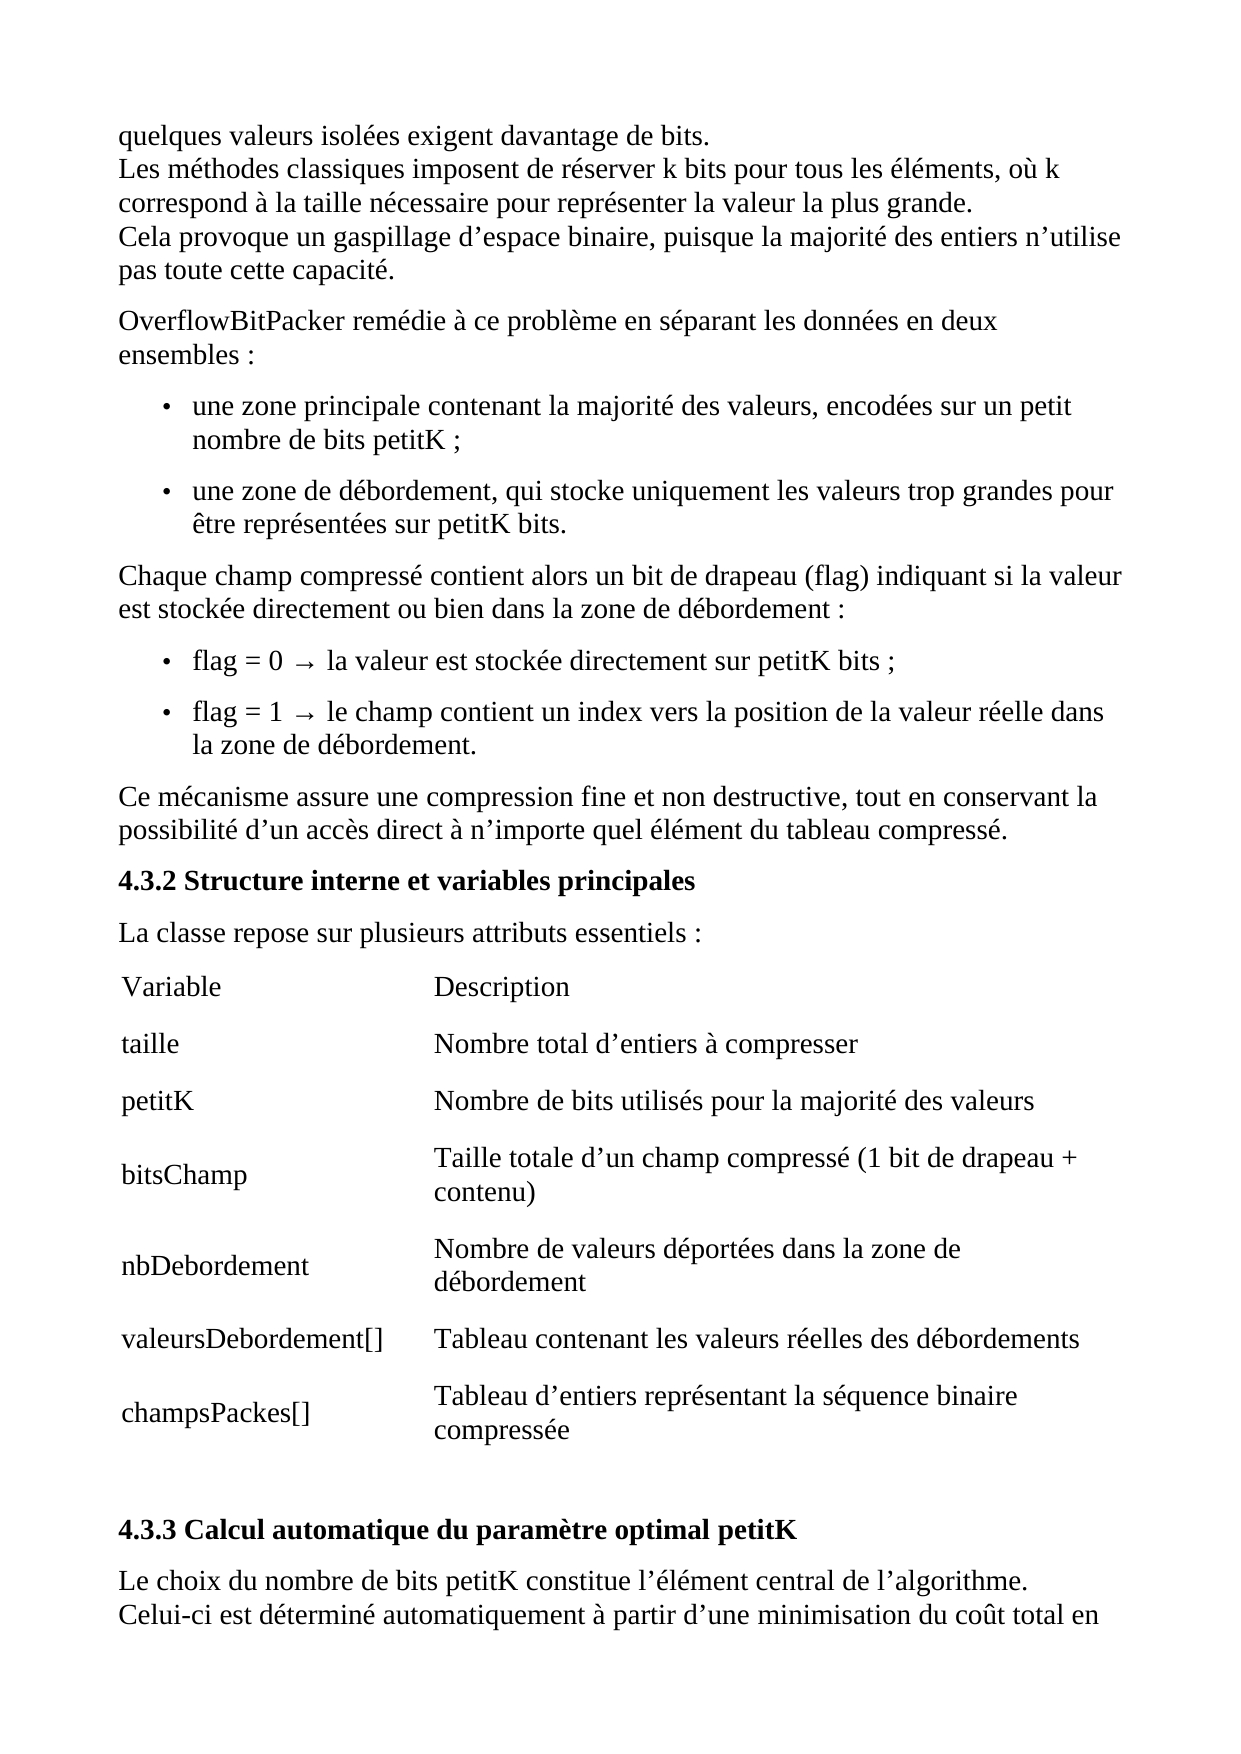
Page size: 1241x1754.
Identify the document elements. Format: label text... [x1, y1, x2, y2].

table_cell bitsChamp [118, 1129, 431, 1219]
text OverflowBitPacker remédie à ce problème en séparant les données en deux ensembles : [118, 303, 1122, 371]
list flag = 0 → la valeur est stockée directement sur petitK bits ; [162, 643, 1122, 676]
subtitle 4.3.2 Structure interne et variables principales [118, 863, 1122, 897]
subtitle 4.3.3 Calcul automatique du paramètre optimal petitK [118, 1512, 1122, 1546]
text Ce mécanisme assure une compression fine et non destructive, tout en conservant la possibilité d’un accès direct à n’importe quel élément du tableau compressé. [118, 779, 1122, 846]
table_header Variable [118, 957, 431, 1014]
table_cell Tableau d’entiers représentant la séquence binaire compressée [431, 1367, 1092, 1457]
table_cell Tableau contenant les valeurs réelles des débordements [431, 1310, 1092, 1367]
text Chaque champ compressé contient alors un bit de drapeau (flag) indiquant si la valeur est stockée directement ou bien dans la zone de débordement : [118, 558, 1122, 625]
table_cell petitK [118, 1071, 431, 1128]
list une zone principale contenant la majorité des valeurs, encodées sur un petit nombre de bits petitK ; [162, 388, 1122, 455]
table_cell champsPackes[] [118, 1367, 431, 1457]
list flag = 1 → le champ contient un index vers la position de la valeur réelle dans la zone de débordement. [162, 694, 1122, 761]
text Le choix du nombre de bits petitK constitue l’élément central de l’algorithme. Celui-ci est déterminé automatiquement à partir d’une minimisation du coût total en [118, 1563, 1122, 1631]
table_cell Nombre de valeurs déportées dans la zone de débordement [431, 1219, 1092, 1310]
table_cell Nombre de bits utilisés pour la majorité des valeurs [431, 1071, 1092, 1128]
text quelques valeurs isolées exigent davantage de bits. Les méthodes classiques imposent de réserver k bits pour tous les éléments, où k correspond à la taille nécessaire pour représenter la valeur la plus grande. Cela provoque un gaspillage d’espace binaire, puisque la majorité des entiers n’utilise pas toute cette capacité. [118, 118, 1122, 286]
text La classe repose sur plusieurs attributs essentiels : [118, 915, 1122, 948]
table_header Description [431, 957, 1092, 1014]
list une zone de débordement, qui stocke uniquement les valeurs trop grandes pour être représentées sur petitK bits. [162, 473, 1122, 540]
table_cell Taille totale d’un champ compressé (1 bit de drapeau + contenu) [431, 1129, 1092, 1219]
table_cell valeursDebordement[] [118, 1310, 431, 1367]
table_cell nbDebordement [118, 1219, 431, 1310]
table_cell taille [118, 1014, 431, 1071]
table_cell Nombre total d’entiers à compresser [431, 1014, 1092, 1071]
